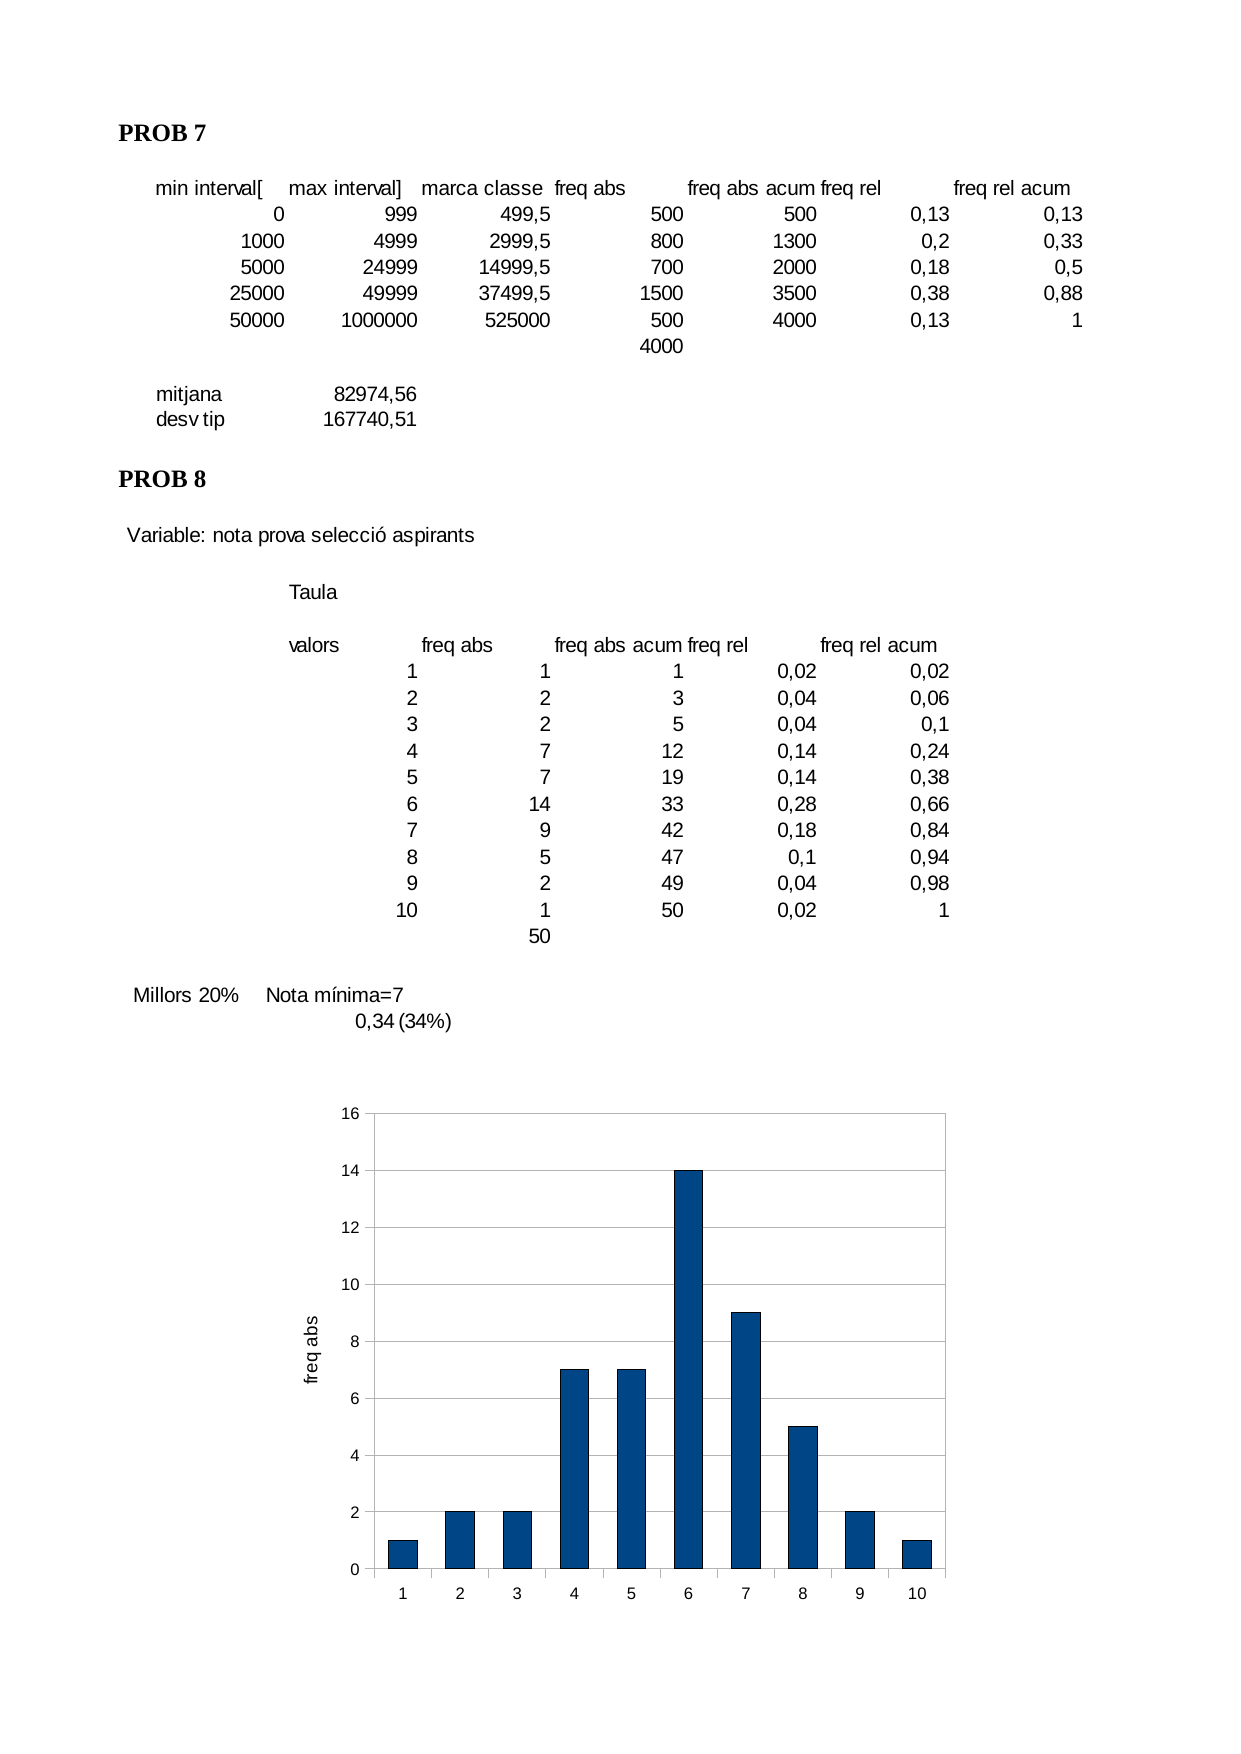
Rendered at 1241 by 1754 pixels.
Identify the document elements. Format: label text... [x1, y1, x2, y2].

text PROB 8 [118, 464, 1122, 493]
text PROB 7 [118, 118, 1122, 147]
